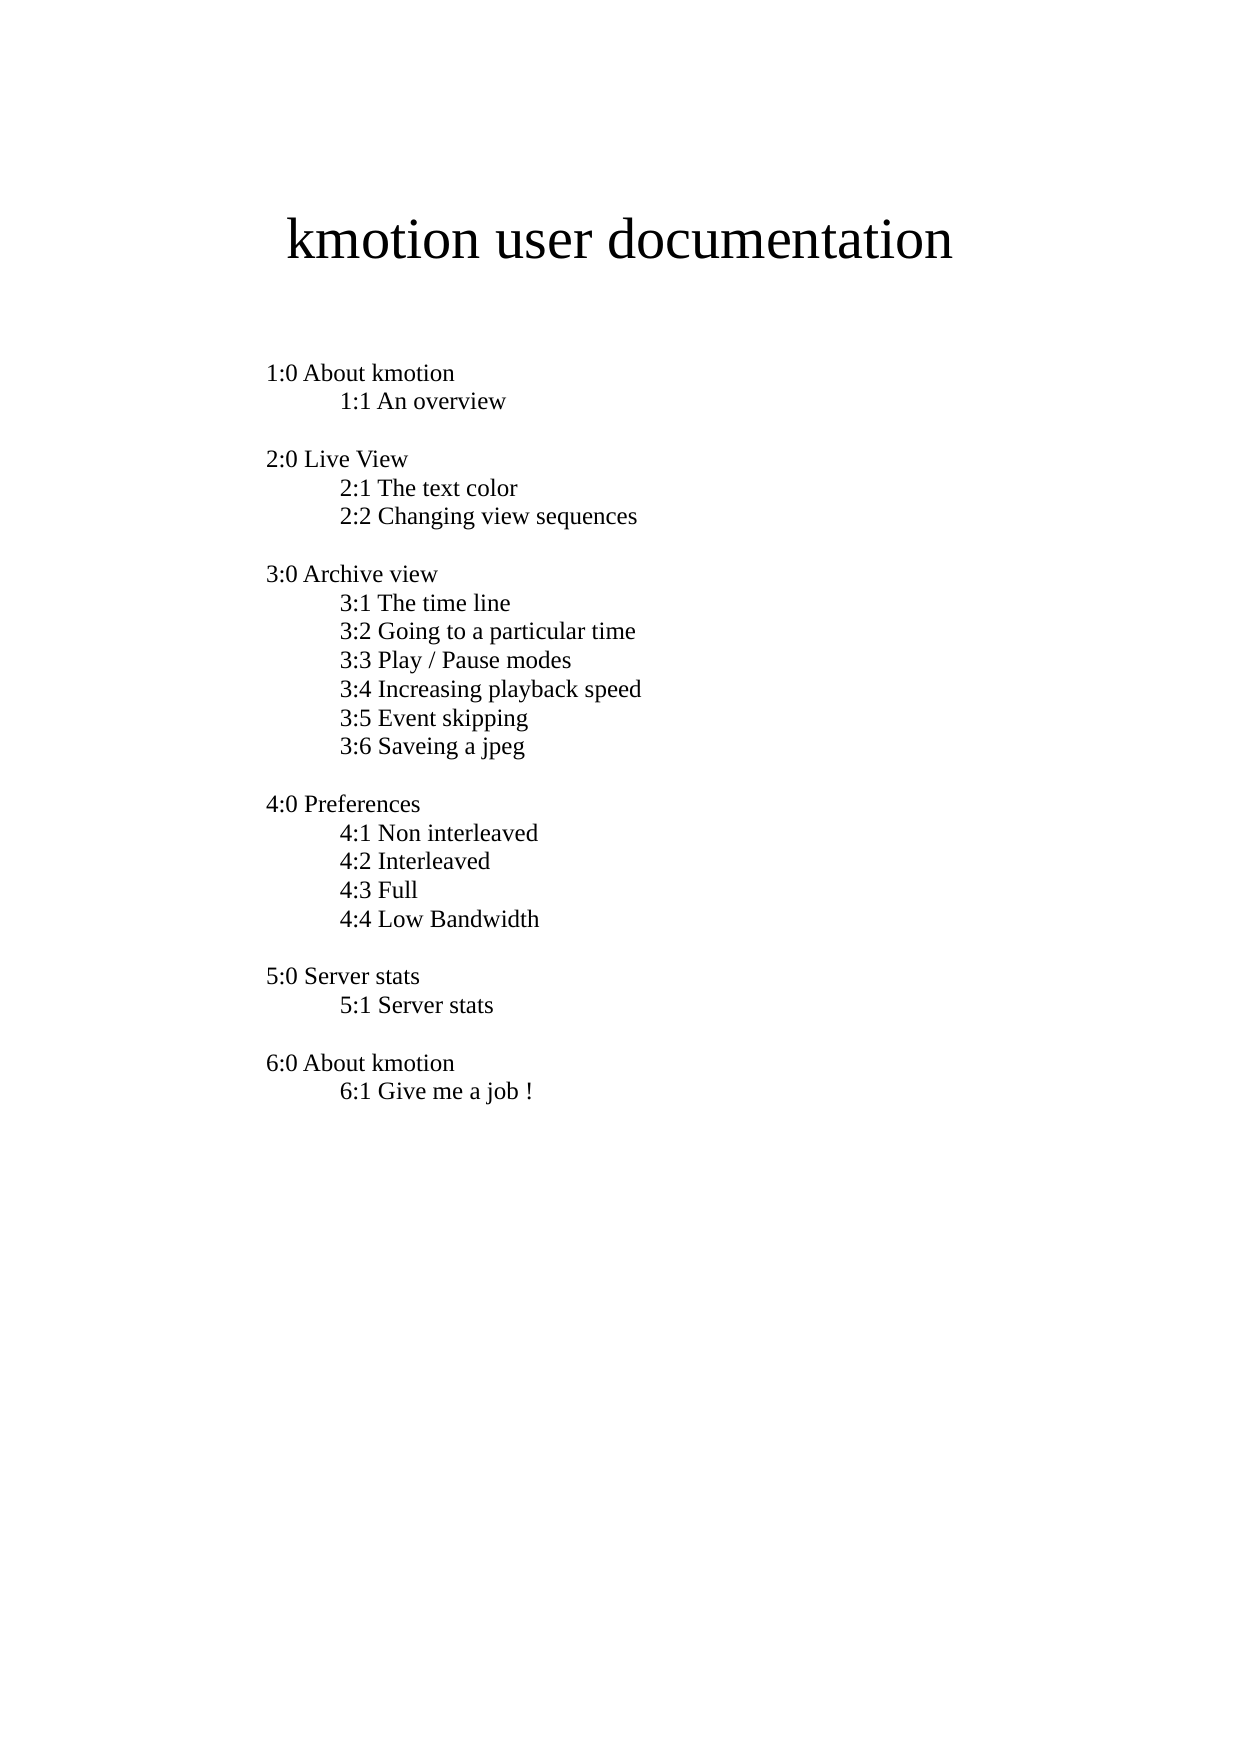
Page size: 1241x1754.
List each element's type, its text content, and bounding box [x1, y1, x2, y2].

text 4:3 Full [266, 875, 1122, 904]
text 4:1 Non interleaved [266, 818, 1122, 846]
text 3:6 Saveing a jpeg [266, 731, 1122, 760]
text 2:1 The text color [266, 473, 1122, 501]
text 3:3 Play / Pause modes [266, 645, 1122, 674]
text 1:1 An overview [266, 386, 1122, 415]
text 6:1 Give me a job ! [266, 1076, 1122, 1105]
text 3:2 Going to a particular time [266, 616, 1122, 645]
text 3:0 Archive view [266, 559, 1122, 588]
text 2:0 Live View [266, 444, 1122, 473]
text 5:0 Server stats [266, 961, 1122, 990]
text 3:1 The time line [266, 588, 1122, 616]
text 4:2 Interleaved [266, 846, 1122, 875]
text 5:1 Server stats [266, 990, 1122, 1019]
text 6:0 About kmotion [266, 1048, 1122, 1076]
text 2:2 Changing view sequences [266, 501, 1122, 530]
text 1:0 About kmotion [266, 358, 1122, 386]
text 3:5 Event skipping [266, 703, 1122, 731]
text 3:4 Increasing playback speed [266, 674, 1122, 703]
text 4:0 Preferences [266, 789, 1122, 818]
text 4:4 Low Bandwidth [266, 904, 1122, 933]
text kmotion user documentation [118, 204, 1122, 271]
